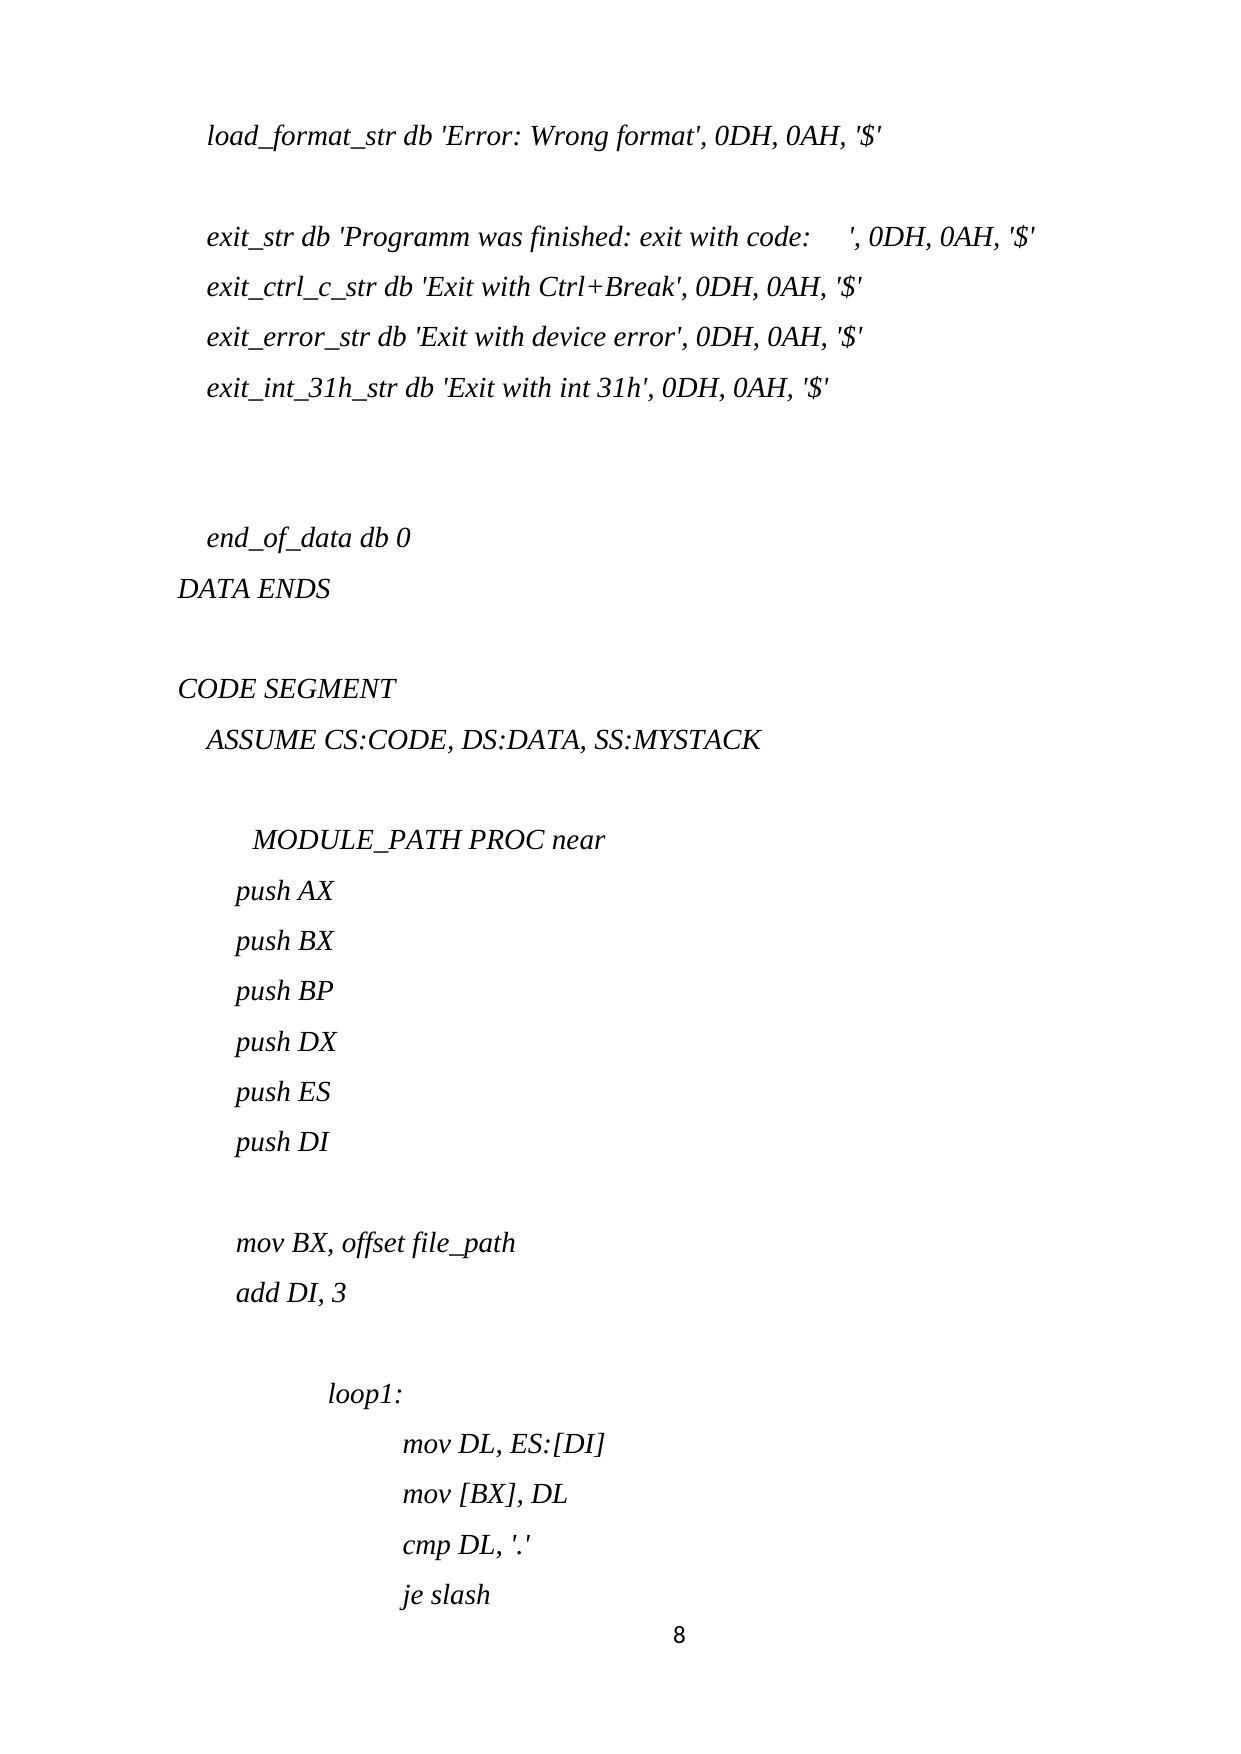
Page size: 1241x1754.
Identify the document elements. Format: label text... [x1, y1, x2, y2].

text cmp DL, '.' [177, 1527, 1181, 1560]
text loop1: [177, 1376, 1181, 1409]
text push DI [177, 1124, 1181, 1158]
text DATA ENDS [177, 571, 1181, 604]
text exit_ctrl_c_str db 'Exit with Ctrl+Break', 0DH, 0AH, '$' [177, 269, 1181, 303]
text push BP [177, 973, 1181, 1007]
text exit_str db 'Programm was finished: exit with code: ', 0DH, 0AH, '$' [177, 219, 1181, 252]
text ASSUME CS:CODE, DS:DATA, SS:MYSTACK [177, 722, 1181, 755]
text add DI, 3 [177, 1275, 1181, 1309]
text je slash [177, 1577, 1181, 1611]
text push AX [177, 873, 1181, 906]
text mov DL, ES:[DI] [177, 1426, 1181, 1460]
text MODULE_PATH PROC near [177, 822, 1181, 856]
text mov BX, offset file_path [177, 1225, 1181, 1258]
text CODE SEGMENT [177, 672, 1181, 705]
text load_format_str db 'Error: Wrong format', 0DH, 0AH, '$' [177, 118, 1181, 152]
text mov [BX], DL [177, 1477, 1181, 1510]
text exit_error_str db 'Exit with device error', 0DH, 0AH, '$' [177, 319, 1181, 353]
text push BX [177, 923, 1181, 957]
text exit_int_31h_str db 'Exit with int 31h', 0DH, 0AH, '$' [177, 370, 1181, 403]
text push DX [177, 1024, 1181, 1057]
text push ES [177, 1074, 1181, 1108]
text end_of_data db 0 [177, 521, 1181, 554]
